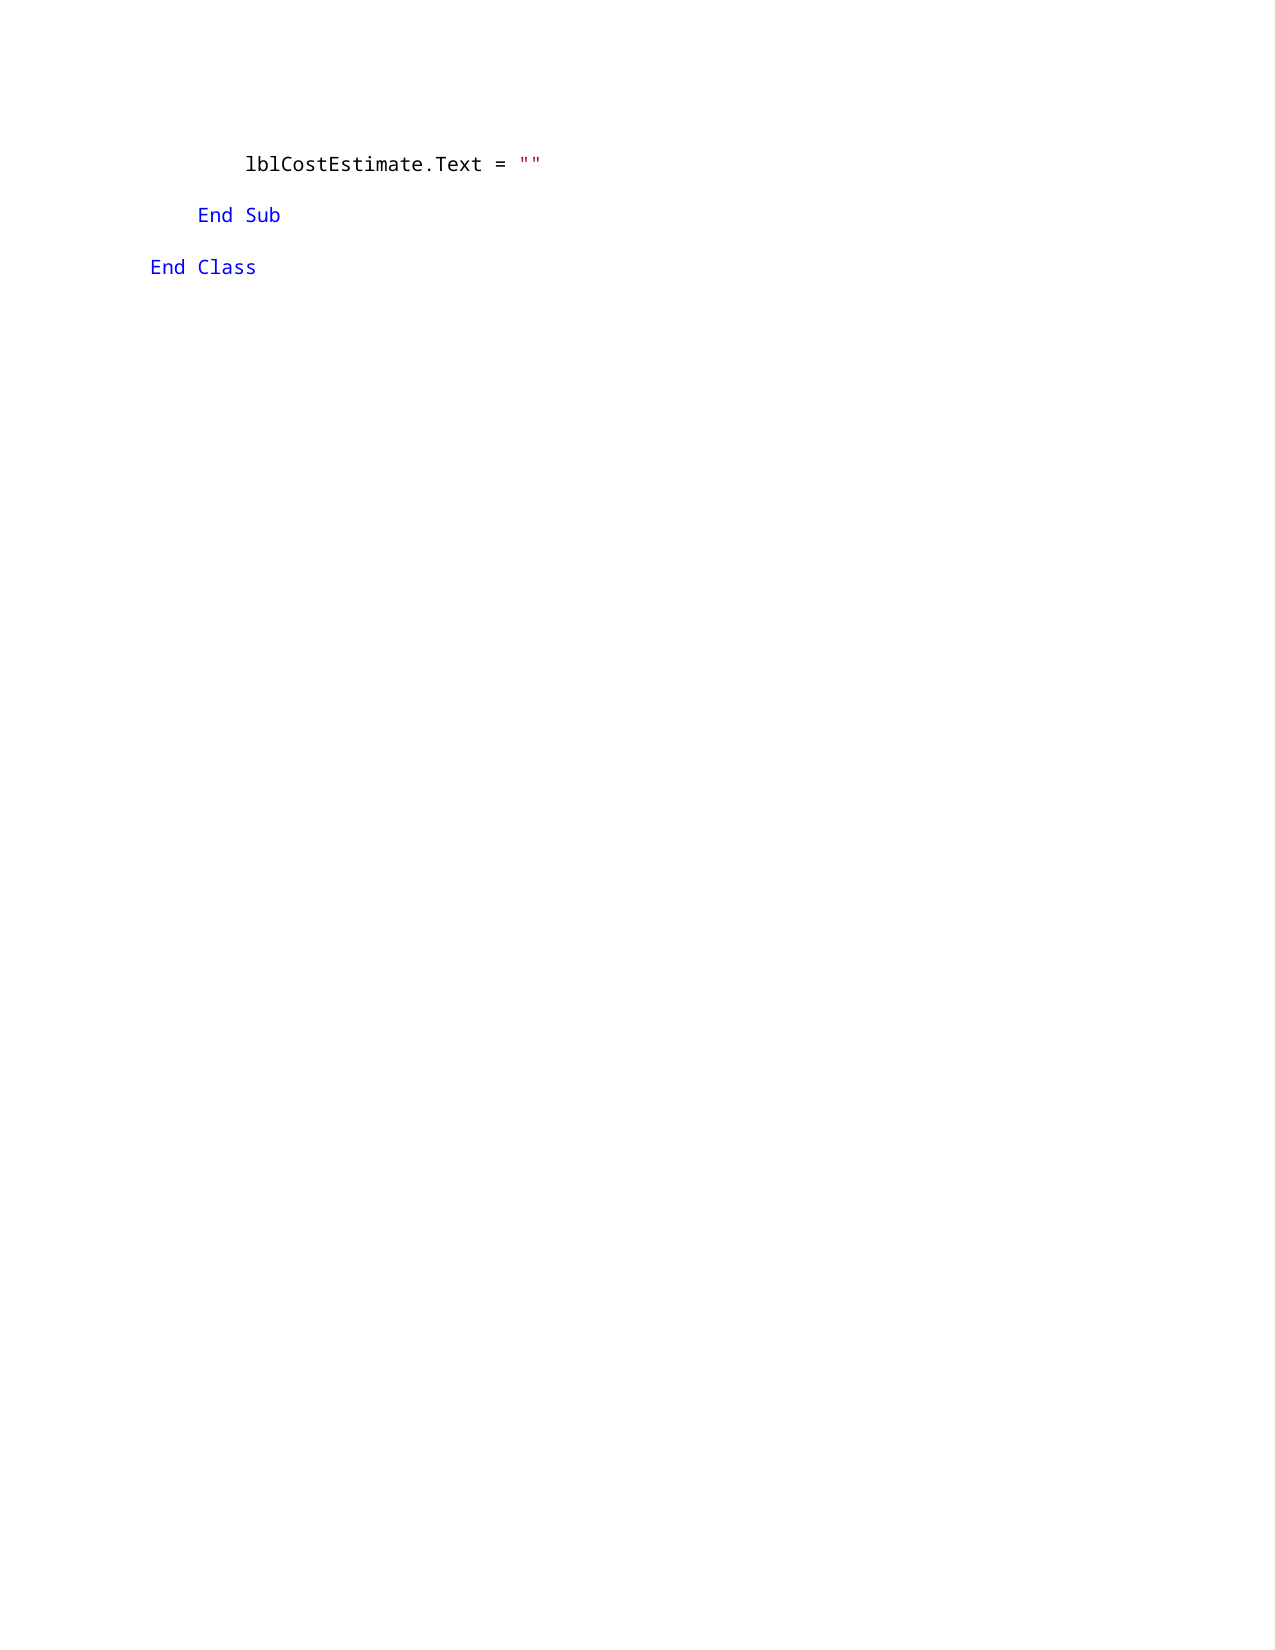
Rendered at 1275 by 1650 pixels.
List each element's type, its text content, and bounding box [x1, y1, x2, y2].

text lblCostEstimate.Text = "" [150, 150, 1127, 177]
text End Class [150, 253, 1127, 281]
text End Sub [150, 202, 1127, 229]
